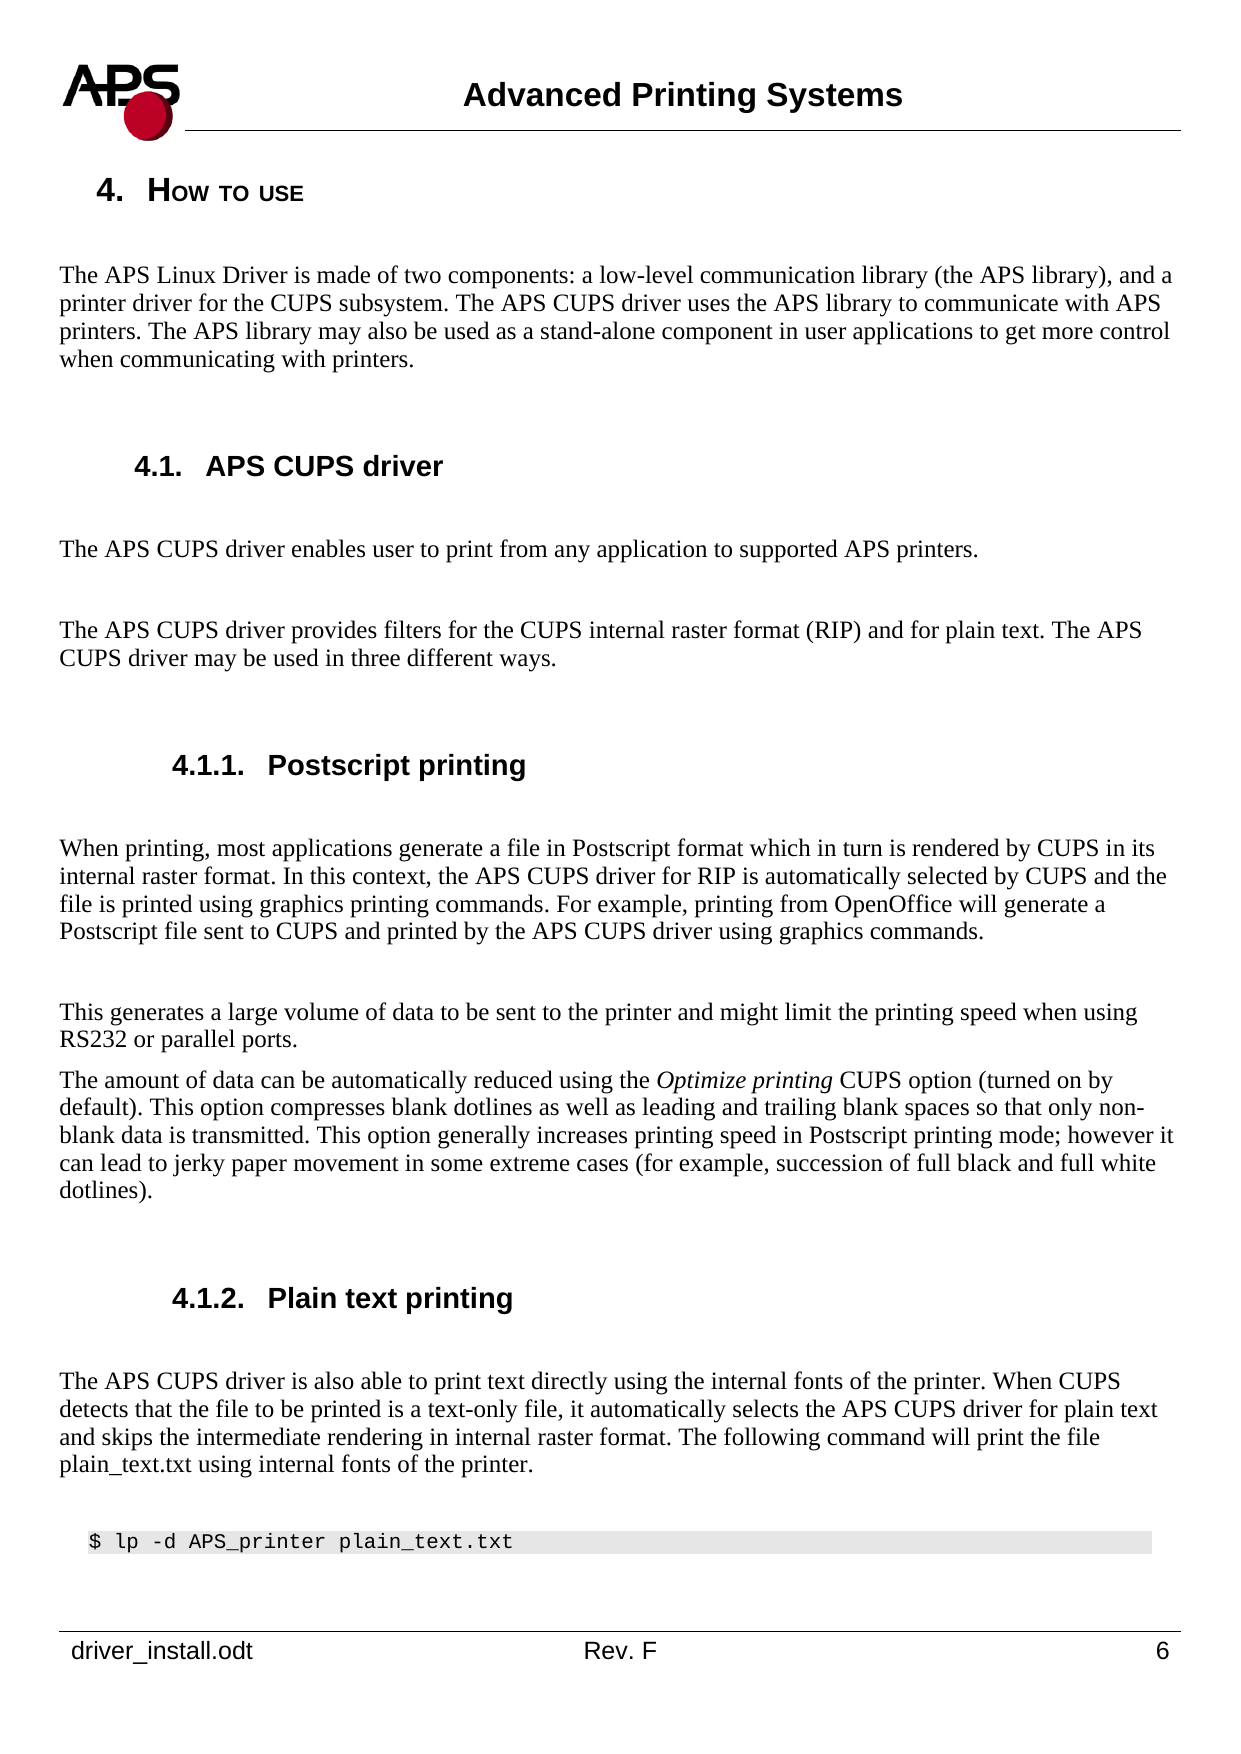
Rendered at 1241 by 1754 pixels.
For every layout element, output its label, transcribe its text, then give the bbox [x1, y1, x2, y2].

text The APS Linux Driver is made of two components: a low-level communication library (the APS library), and a printer driver for the CUPS subsystem. The APS CUPS driver uses the APS library to communicate with APS printers. The APS library may also be used as a stand-alone component in user applications to get more control when communicating with printers. [59, 262, 1181, 372]
subtitle Plain text printing [172, 1282, 1181, 1315]
picture [59, 59, 186, 147]
subtitle APS CUPS driver [134, 450, 1181, 483]
text The APS CUPS driver provides filters for the CUPS internal raster format (RIP) and for plain text. The APS CUPS driver may be used in three different ways. [59, 616, 1181, 671]
text When printing, most applications generate a file in Postscript format which in turn is rendered by CUPS in its internal raster format. In this context, the APS CUPS driver for RIP is automatically selected by CUPS and the file is printed using graphics printing commands. For example, printing from OpenOffice will generate a Postscript file sent to CUPS and printed by the APS CUPS driver using graphics commands. [59, 834, 1181, 945]
text $ lp -d APS_printer plain_text.txt [88, 1531, 1152, 1554]
subtitle How to use [96, 171, 1181, 209]
text The APS CUPS driver enables user to print from any application to supported APS printers. [59, 536, 1181, 563]
text This generates a large volume of data to be sent to the printer and might limit the printing speed when using RS232 or parallel ports. [59, 998, 1181, 1053]
subtitle Postscript printing [172, 749, 1181, 782]
text The amount of data can be automatically reduced using the Optimize printing CUPS option (turned on by default). This option compresses blank dotlines as well as leading and trailing blank spaces so that only non-blank data is transmitted. This option generally increases printing speed in Postscript printing mode; however it can lead to jerky paper movement in some extreme cases (for example, succession of full black and full white dotlines). [59, 1066, 1181, 1204]
text The APS CUPS driver is also able to print text directly using the internal fonts of the printer. When CUPS detects that the file to be printed is a text-only file, it automatically selects the APS CUPS driver for plain text and skips the intermediate rendering in internal raster format. The following command will print the file plain_text.txt using internal fonts of the printer. [59, 1367, 1181, 1478]
